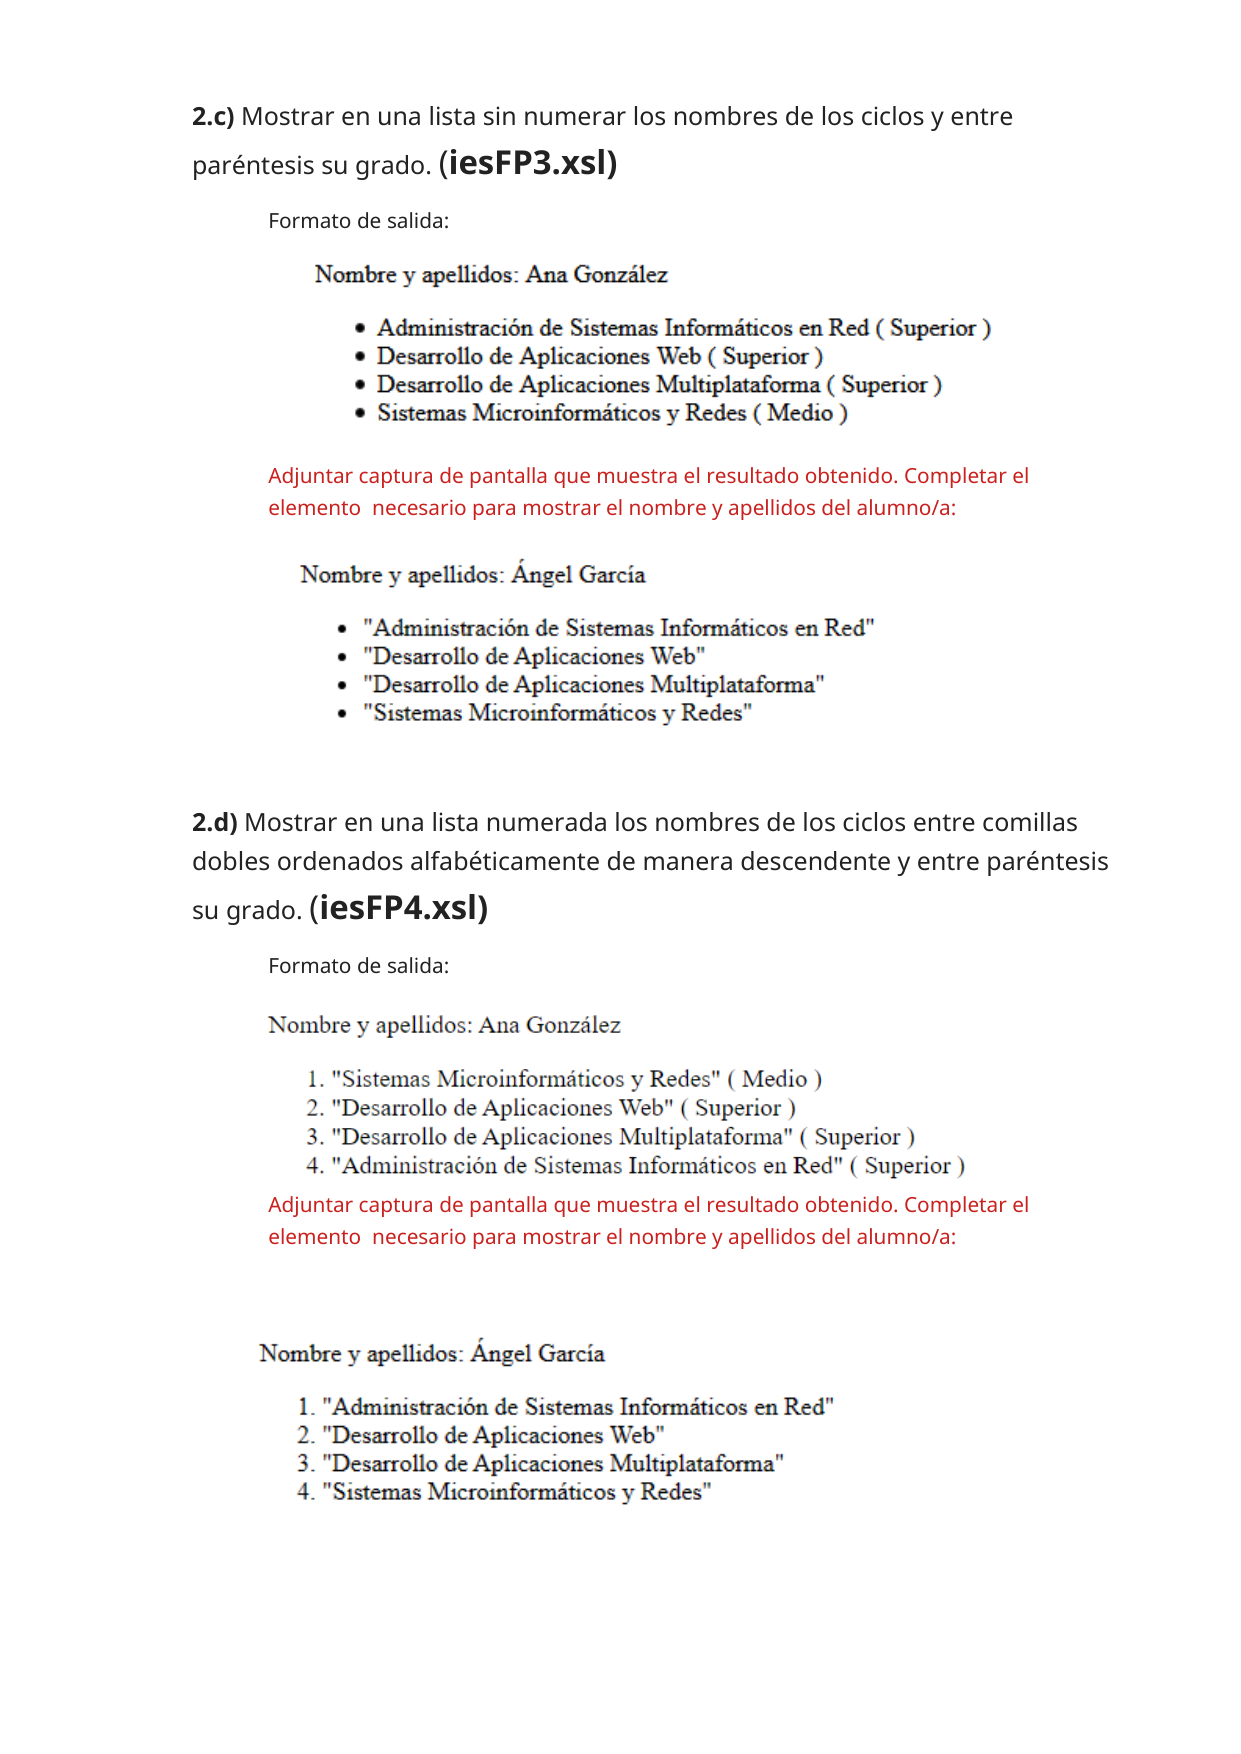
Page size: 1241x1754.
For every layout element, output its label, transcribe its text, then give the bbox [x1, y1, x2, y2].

list 2.d) Mostrar en una lista numerada los nombres de los ciclos entre comillas dobles ordenados alfabéticamente de manera descendente y entre paréntesis su grado. (iesFP4.xsl) [118, 804, 1122, 929]
list 2.c) Mostrar en una lista sin numerar los nombres de los ciclos y entre paréntesis su grado. (iesFP3.xsl) [118, 98, 1122, 184]
text Formato de salida: [118, 193, 1122, 238]
text Adjuntar captura de pantalla que muestra el resultado obtenido. Completar el elemento necesario para mostrar el nombre y apellidos del alumno/a: [268, 401, 1122, 522]
text Formato de salida: [118, 938, 1122, 983]
picture [260, 1004, 980, 1186]
picture [252, 1335, 988, 1536]
text Adjuntar captura de pantalla que muestra el resultado obtenido. Completar el elemento necesario para mostrar el nombre y apellidos del alumno/a: [268, 1136, 1122, 1251]
picture [315, 248, 1013, 457]
picture [293, 553, 947, 782]
